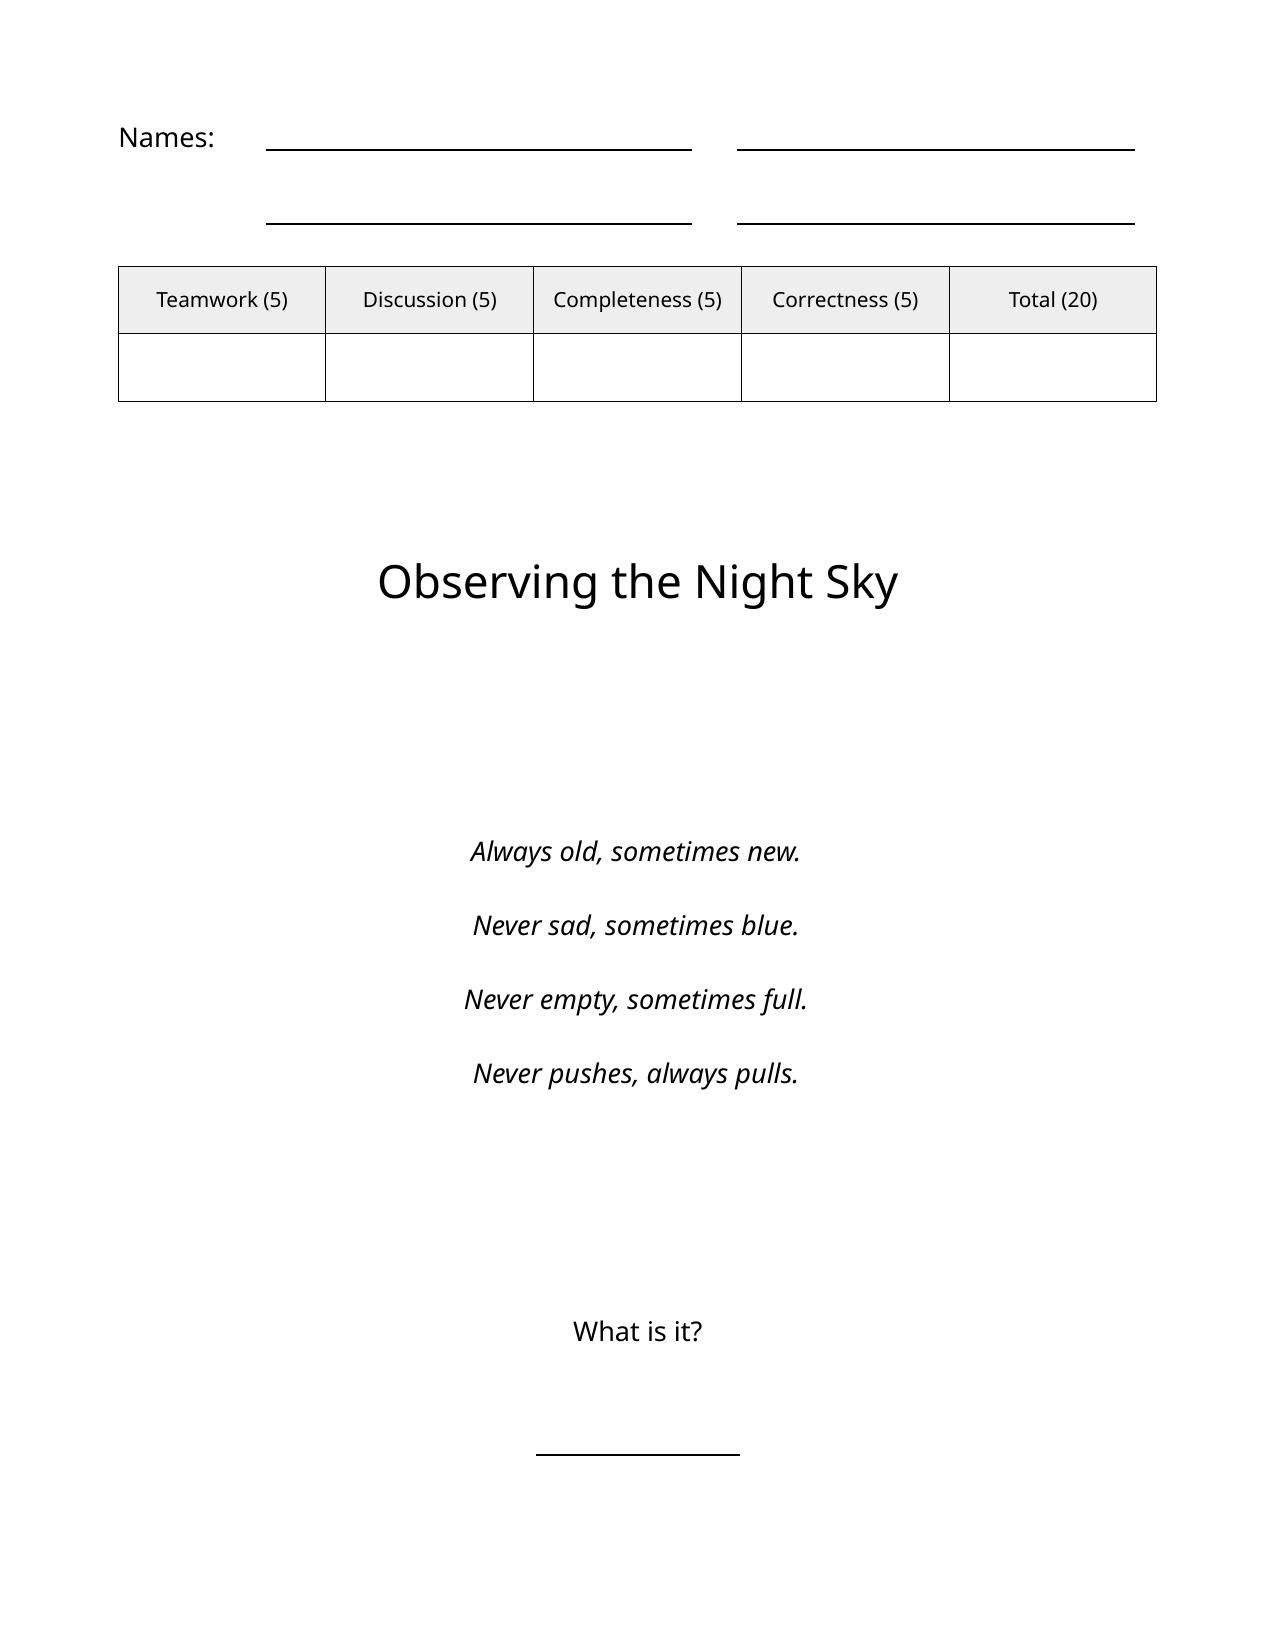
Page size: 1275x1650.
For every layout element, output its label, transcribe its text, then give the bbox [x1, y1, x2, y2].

table_header Correctness (5) [742, 267, 949, 333]
table_cell [534, 334, 741, 401]
text Never sad, sometimes blue. [118, 907, 1157, 943]
text Never empty, sometimes full. [118, 980, 1157, 1017]
table_cell [950, 334, 1156, 401]
table_cell [742, 334, 949, 401]
table_header Discussion (5) [326, 267, 533, 333]
text Always old, sometimes new. [118, 833, 1157, 870]
table_header Teamwork (5) [119, 267, 325, 333]
text Never pushes, always pulls. [118, 1054, 1157, 1091]
table_cell [119, 334, 325, 401]
text Observing the Night Sky [118, 549, 1157, 612]
table_header Total (20) [950, 267, 1156, 333]
text What is it? [118, 1312, 1157, 1349]
text Names: [118, 118, 1157, 155]
table_cell [326, 334, 533, 401]
table_header Completeness (5) [534, 267, 741, 333]
